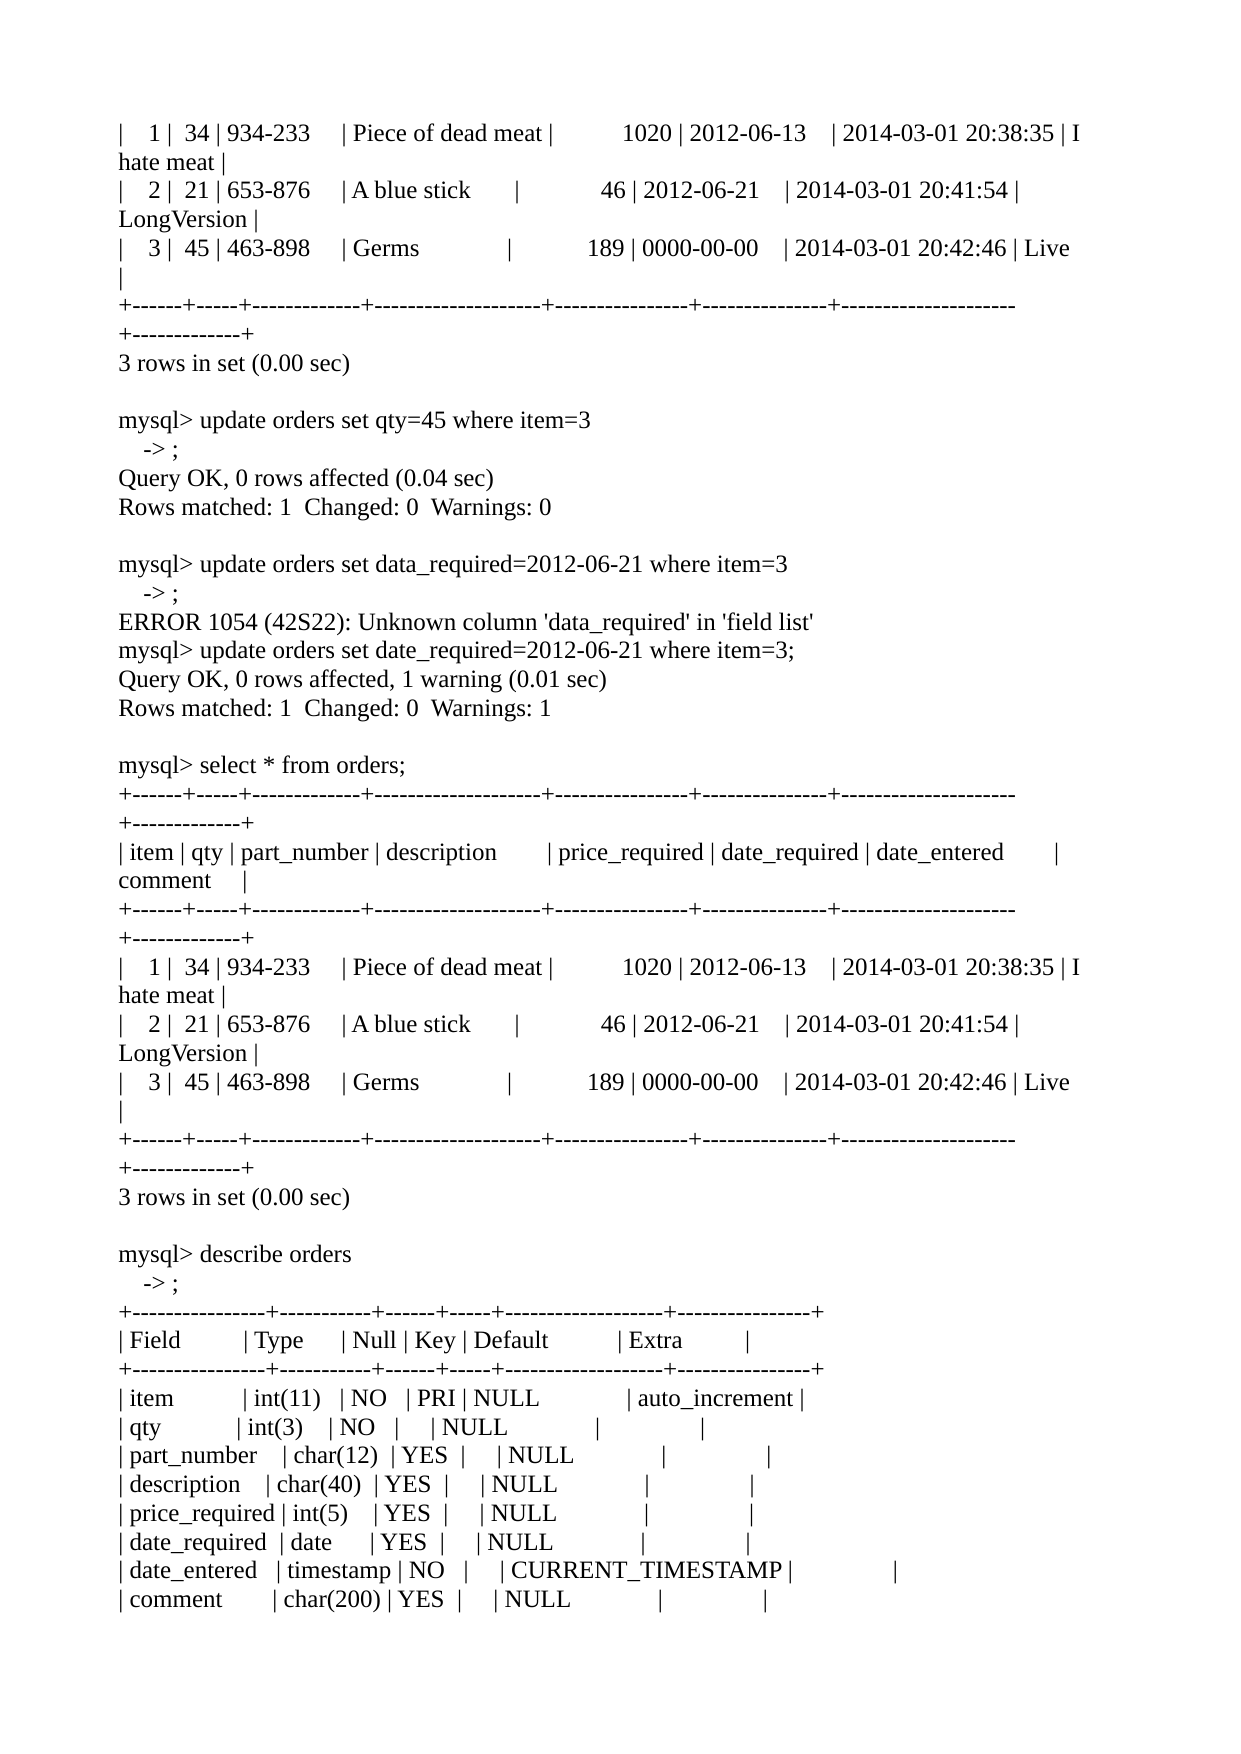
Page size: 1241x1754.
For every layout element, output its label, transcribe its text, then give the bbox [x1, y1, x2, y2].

text -> ; [118, 1268, 1122, 1297]
text mysql> update orders set date_required=2012-06-21 where item=3; [118, 636, 1122, 664]
text mysql> describe orders [118, 1239, 1122, 1268]
text Query OK, 0 rows affected (0.04 sec) [118, 463, 1122, 492]
text Rows matched: 1 Changed: 0 Warnings: 1 [118, 693, 1122, 722]
text | 3 | 45 | 463-898 | Germs | 189 | 0000-00-00 | 2014-03-01 20:42:46 | Live | [118, 233, 1122, 291]
text | date_required | date | YES | | NULL | | [118, 1527, 1122, 1556]
text | date_entered | timestamp | NO | | CURRENT_TIMESTAMP | | [118, 1556, 1122, 1584]
text | Field | Type | Null | Key | Default | Extra | [118, 1326, 1122, 1354]
text | 1 | 34 | 934-233 | Piece of dead meat | 1020 | 2012-06-13 | 2014-03-01 20:38:35 | I hate meat | [118, 952, 1122, 1009]
text mysql> update orders set data_required=2012-06-21 where item=3 [118, 549, 1122, 578]
text +------+-----+-------------+--------------------+----------------+---------------+---------------------+-------------+ [118, 1124, 1122, 1182]
text | part_number | char(12) | YES | | NULL | | [118, 1441, 1122, 1469]
text Query OK, 0 rows affected, 1 warning (0.01 sec) [118, 664, 1122, 693]
text -> ; [118, 434, 1122, 463]
text mysql> select * from orders; [118, 751, 1122, 779]
text | item | int(11) | NO | PRI | NULL | auto_increment | [118, 1383, 1122, 1412]
text Rows matched: 1 Changed: 0 Warnings: 0 [118, 492, 1122, 521]
text | 2 | 21 | 653-876 | A blue stick | 46 | 2012-06-21 | 2014-03-01 20:41:54 | LongVersion | [118, 176, 1122, 233]
text | qty | int(3) | NO | | NULL | | [118, 1412, 1122, 1441]
text | 2 | 21 | 653-876 | A blue stick | 46 | 2012-06-21 | 2014-03-01 20:41:54 | LongVersion | [118, 1009, 1122, 1067]
text | comment | char(200) | YES | | NULL | | [118, 1584, 1122, 1613]
text | price_required | int(5) | YES | | NULL | | [118, 1498, 1122, 1527]
text 3 rows in set (0.00 sec) [118, 1182, 1122, 1211]
text | 1 | 34 | 934-233 | Piece of dead meat | 1020 | 2012-06-13 | 2014-03-01 20:38:35 | I hate meat | [118, 118, 1122, 176]
text +------+-----+-------------+--------------------+----------------+---------------+---------------------+-------------+ [118, 779, 1122, 837]
text -> ; [118, 578, 1122, 607]
text +------+-----+-------------+--------------------+----------------+---------------+---------------------+-------------+ [118, 894, 1122, 952]
text ERROR 1054 (42S22): Unknown column 'data_required' in 'field list' [118, 607, 1122, 636]
text 3 rows in set (0.00 sec) [118, 348, 1122, 377]
text +------+-----+-------------+--------------------+----------------+---------------+---------------------+-------------+ [118, 291, 1122, 348]
text +----------------+-----------+------+-----+-------------------+----------------+ [118, 1354, 1122, 1383]
text mysql> update orders set qty=45 where item=3 [118, 406, 1122, 434]
text | description | char(40) | YES | | NULL | | [118, 1469, 1122, 1498]
text | 3 | 45 | 463-898 | Germs | 189 | 0000-00-00 | 2014-03-01 20:42:46 | Live | [118, 1067, 1122, 1124]
text +----------------+-----------+------+-----+-------------------+----------------+ [118, 1297, 1122, 1326]
text | item | qty | part_number | description | price_required | date_required | date_entered | comment | [118, 837, 1122, 894]
